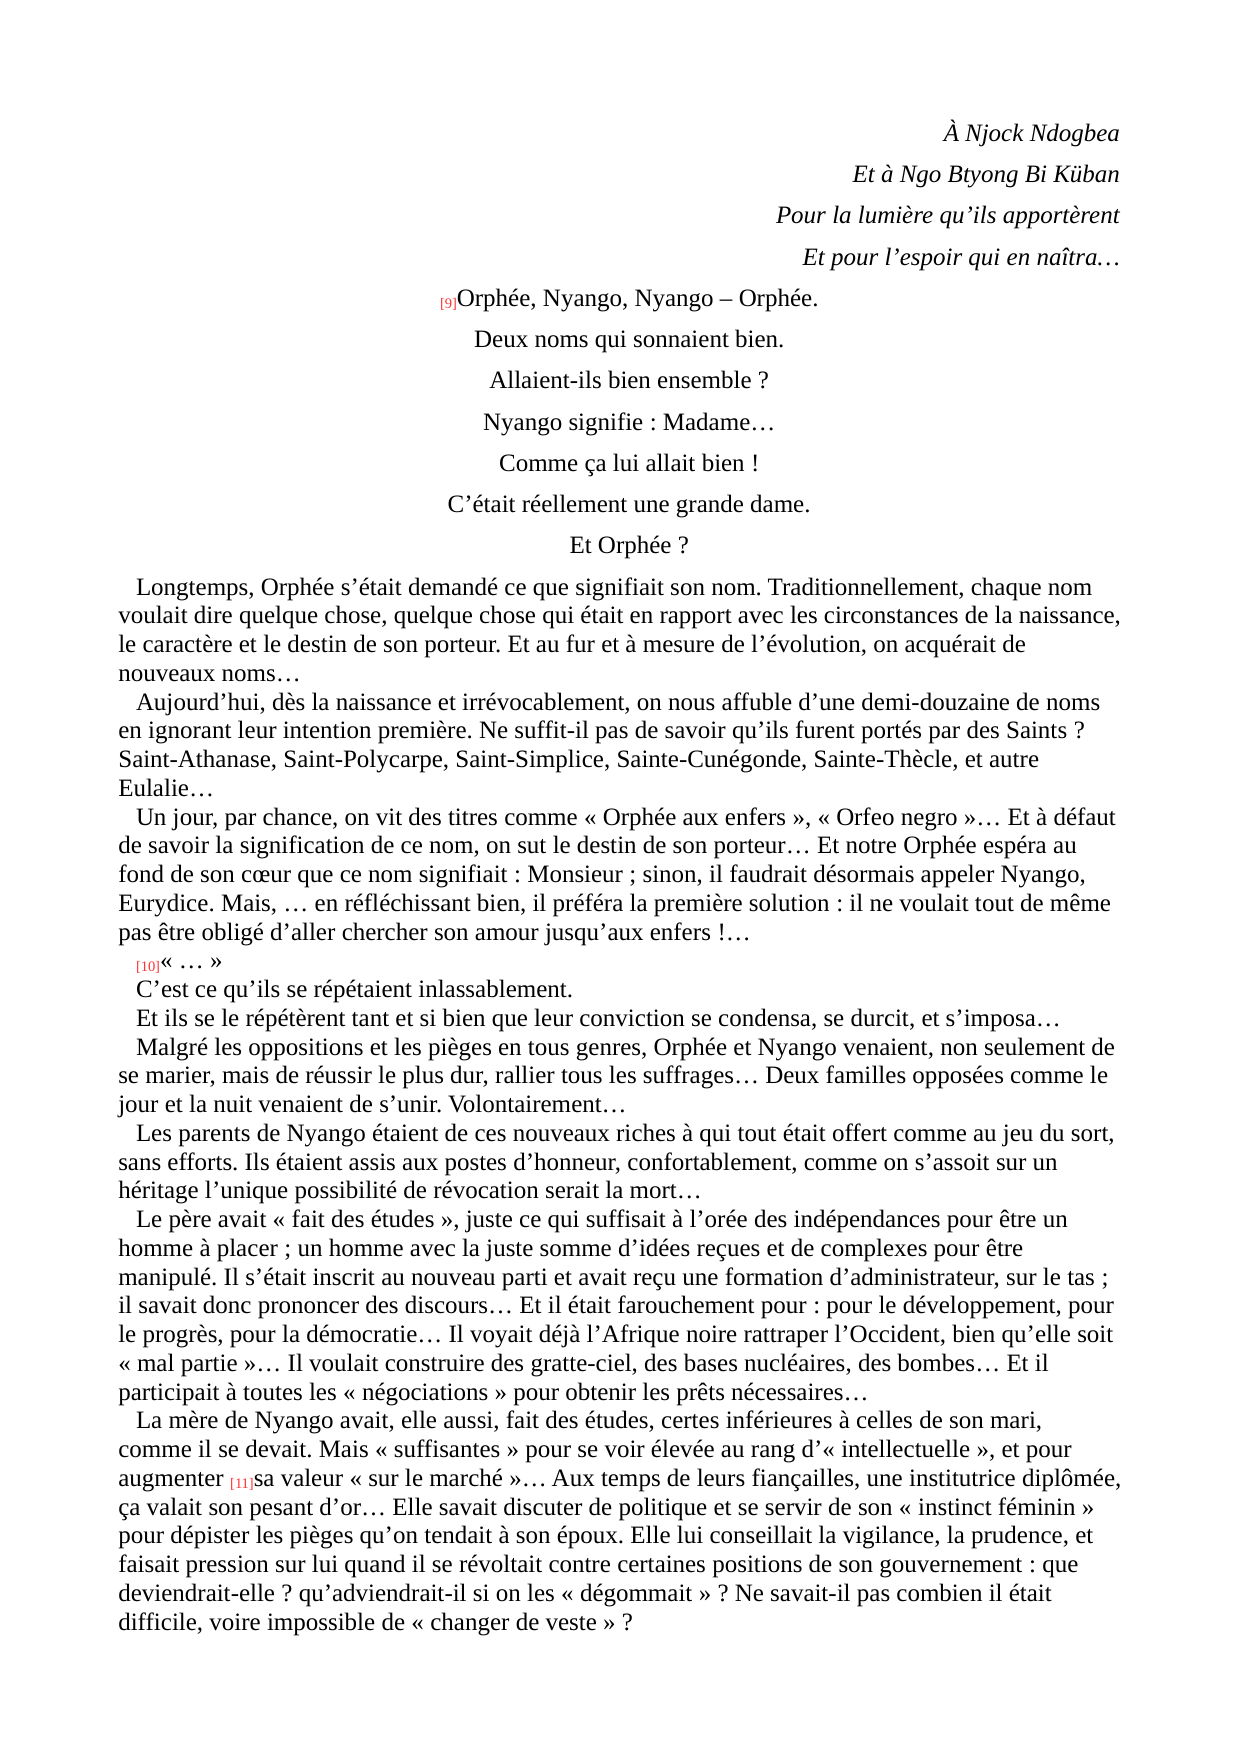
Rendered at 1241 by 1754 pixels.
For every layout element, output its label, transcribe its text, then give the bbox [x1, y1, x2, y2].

text À Njock Ndogbea [118, 118, 1122, 147]
text La mère de Nyango avait, elle aussi, fait des études, certes inférieures à celles de son mari, comme il se devait. Mais « suffisantes » pour se voir élevée au rang d’« intellectuelle », et pour augmenter [11]sa valeur « sur le marché »… Aux temps de leurs fiançailles, une institutrice diplômée, ça valait son pesant d’or… Elle savait discuter de politique et se servir de son « instinct féminin » pour dépister les pièges qu’on tendait à son époux. Elle lui conseillait la vigilance, la prudence, et faisait pression sur lui quand il se révoltait contre certaines positions de son gouvernement : que deviendrait-elle ? qu’adviendrait-il si on les « dégommait » ? Ne savait-il pas combien il était difficile, voire impossible de « changer de veste » ? [118, 1406, 1122, 1636]
text Et ils se le répétèrent tant et si bien que leur conviction se condensa, se durcit, et s’imposa… [118, 1003, 1122, 1032]
text Allaient-ils bien ensemble ? [118, 366, 1122, 394]
text Et Orphée ? [118, 531, 1122, 559]
text Nyango signifie : Madame… [118, 407, 1122, 436]
text [9]Orphée, Nyango, Nyango – Orphée. [118, 283, 1122, 312]
text Un jour, par chance, on vit des titres comme « Orphée aux enfers », « Orfeo negro »… Et à défaut de savoir la signification de ce nom, on sut le destin de son porteur… Et notre Orphée espéra au fond de son cœur que ce nom signifiait : Monsieur ; sinon, il faudrait désormais appeler Nyango, Eurydice. Mais, … en réfléchissant bien, il préféra la première solution : il ne voulait tout de même pas être obligé d’aller chercher son amour jusqu’aux enfers !… [118, 802, 1122, 946]
text Pour la lumière qu’ils apportèrent [118, 201, 1122, 229]
text Aujourd’hui, dès la naissance et irrévocablement, on nous affuble d’une demi-douzaine de noms en ignorant leur intention première. Ne suffit-il pas de savoir qu’ils furent portés par des Saints ? Saint-Athanase, Saint-Polycarpe, Saint-Simplice, Sainte-Cunégonde, Sainte-Thècle, et autre Eulalie… [118, 687, 1122, 802]
text Malgré les oppositions et les pièges en tous genres, Orphée et Nyango venaient, non seulement de se marier, mais de réussir le plus dur, rallier tous les suffrages… Deux familles opposées comme le jour et la nuit venaient de s’unir. Volontairement… [118, 1032, 1122, 1118]
text [10]« … » [118, 946, 1122, 974]
text Deux noms qui sonnaient bien. [118, 324, 1122, 353]
text Et pour l’espoir qui en naîtra… [118, 242, 1122, 271]
text C’était réellement une grande dame. [118, 489, 1122, 518]
text Et à Ngo Btyong Bi Küban [118, 159, 1122, 188]
text C’est ce qu’ils se répétaient inlassablement. [118, 974, 1122, 1003]
text Comme ça lui allait bien ! [118, 448, 1122, 477]
text Longtemps, Orphée s’était demandé ce que signifiait son nom. Traditionnellement, chaque nom voulait dire quelque chose, quelque chose qui était en rapport avec les circonstances de la naissance, le caractère et le destin de son porteur. Et au fur et à mesure de l’évolution, on acquérait de nouveaux noms… [118, 572, 1122, 687]
text Le père avait « fait des études », juste ce qui suffisait à l’orée des indépendances pour être un homme à placer ; un homme avec la juste somme d’idées reçues et de complexes pour être manipulé. Il s’était inscrit au nouveau parti et avait reçu une formation d’administrateur, sur le tas ; il savait donc prononcer des discours… Et il était farouchement pour : pour le développement, pour le progrès, pour la démocratie… Il voyait déjà l’Afrique noire rattraper l’Occident, bien qu’elle soit « mal partie »… Il voulait construire des gratte-ciel, des bases nucléaires, des bombes… Et il participait à toutes les « négociations » pour obtenir les prêts nécessaires… [118, 1204, 1122, 1406]
text Les parents de Nyango étaient de ces nouveaux riches à qui tout était offert comme au jeu du sort, sans efforts. Ils étaient assis aux postes d’honneur, confortablement, comme on s’assoit sur un héritage l’unique possibilité de révocation serait la mort… [118, 1118, 1122, 1204]
